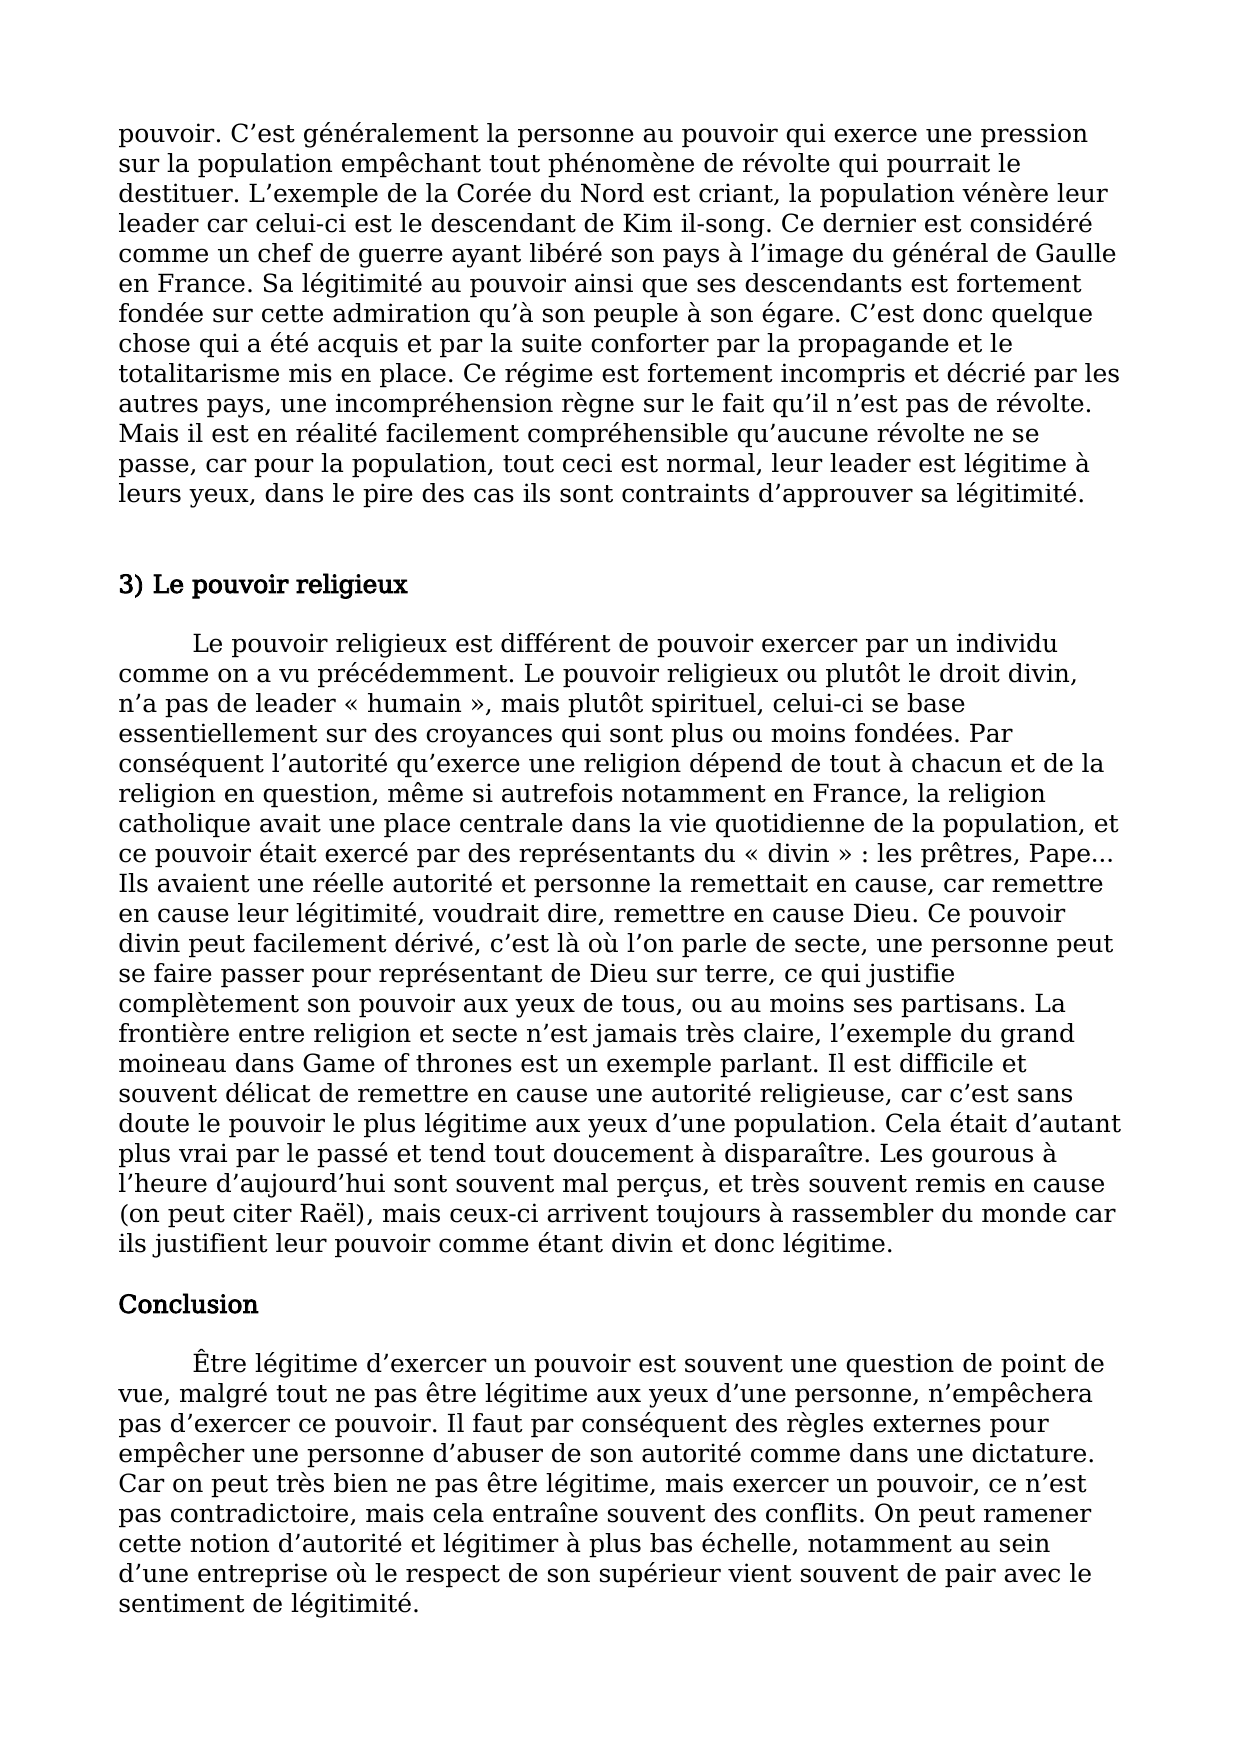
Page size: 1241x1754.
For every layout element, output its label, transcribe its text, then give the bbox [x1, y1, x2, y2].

text Être légitime d’exercer un pouvoir est souvent une question de point de vue, malgré tout ne pas être légitime aux yeux d’une personne, n’empêchera pas d’exercer ce pouvoir. Il faut par conséquent des règles externes pour empêcher une personne d’abuser de son autorité comme dans une dictature. Car on peut très bien ne pas être légitime, mais exercer un pouvoir, ce n’est pas contradictoire, mais cela entraîne souvent des conflits. On peut ramener cette notion d’autorité et légitimer à plus bas échelle, notamment au sein d’une entreprise où le respect de son supérieur vient souvent de pair avec le sentiment de légitimité. [118, 1348, 1122, 1618]
text pouvoir. C’est généralement la personne au pouvoir qui exerce une pression sur la population empêchant tout phénomène de révolte qui pourrait le destituer. L’exemple de la Corée du Nord est criant, la population vénère leur leader car celui-ci est le descendant de Kim il-song. Ce dernier est considéré comme un chef de guerre ayant libéré son pays à l’image du général de Gaulle en France. Sa légitimité au pouvoir ainsi que ses descendants est fortement fondée sur cette admiration qu’à son peuple à son égare. C’est donc quelque chose qui a été acquis et par la suite conforter par la propagande et le totalitarisme mis en place. Ce régime est fortement incompris et décrié par les autres pays, une incompréhension règne sur le fait qu’il n’est pas de révolte. Mais il est en réalité facilement compréhensible qu’aucune révolte ne se passe, car pour la population, tout ceci est normal, leur leader est légitime à leurs yeux, dans le pire des cas ils sont contraints d’approuver sa légitimité. [118, 118, 1122, 508]
text Le pouvoir religieux est différent de pouvoir exercer par un individu comme on a vu précédemment. Le pouvoir religieux ou plutôt le droit divin, n’a pas de leader « humain », mais plutôt spirituel, celui-ci se base essentiellement sur des croyances qui sont plus ou moins fondées. Par conséquent l’autorité qu’exerce une religion dépend de tout à chacun et de la religion en question, même si autrefois notamment en France, la religion catholique avait une place centrale dans la vie quotidienne de la population, et ce pouvoir était exercé par des représentants du « divin » : les prêtres, Pape… Ils avaient une réelle autorité et personne la remettait en cause, car remettre en cause leur légitimité, voudrait dire, remettre en cause Dieu. Ce pouvoir divin peut facilement dérivé, c’est là où l’on parle de secte, une personne peut se faire passer pour représentant de Dieu sur terre, ce qui justifie complètement son pouvoir aux yeux de tous, ou au moins ses partisans. La frontière entre religion et secte n’est jamais très claire, l’exemple du grand moineau dans Game of thrones est un exemple parlant. Il est difficile et souvent délicat de remettre en cause une autorité religieuse, car c’est sans doute le pouvoir le plus légitime aux yeux d’une population. Cela était d’autant plus vrai par le passé et tend tout doucement à disparaître. Les gourous à l’heure d’aujourd’hui sont souvent mal perçus, et très souvent remis en cause (on peut citer Raël), mais ceux-ci arrivent toujours à rassembler du monde car ils justifient leur pouvoir comme étant divin et donc légitime. [118, 628, 1122, 1258]
text 3) Le pouvoir religieux [118, 568, 1122, 598]
text Conclusion [118, 1288, 1122, 1318]
